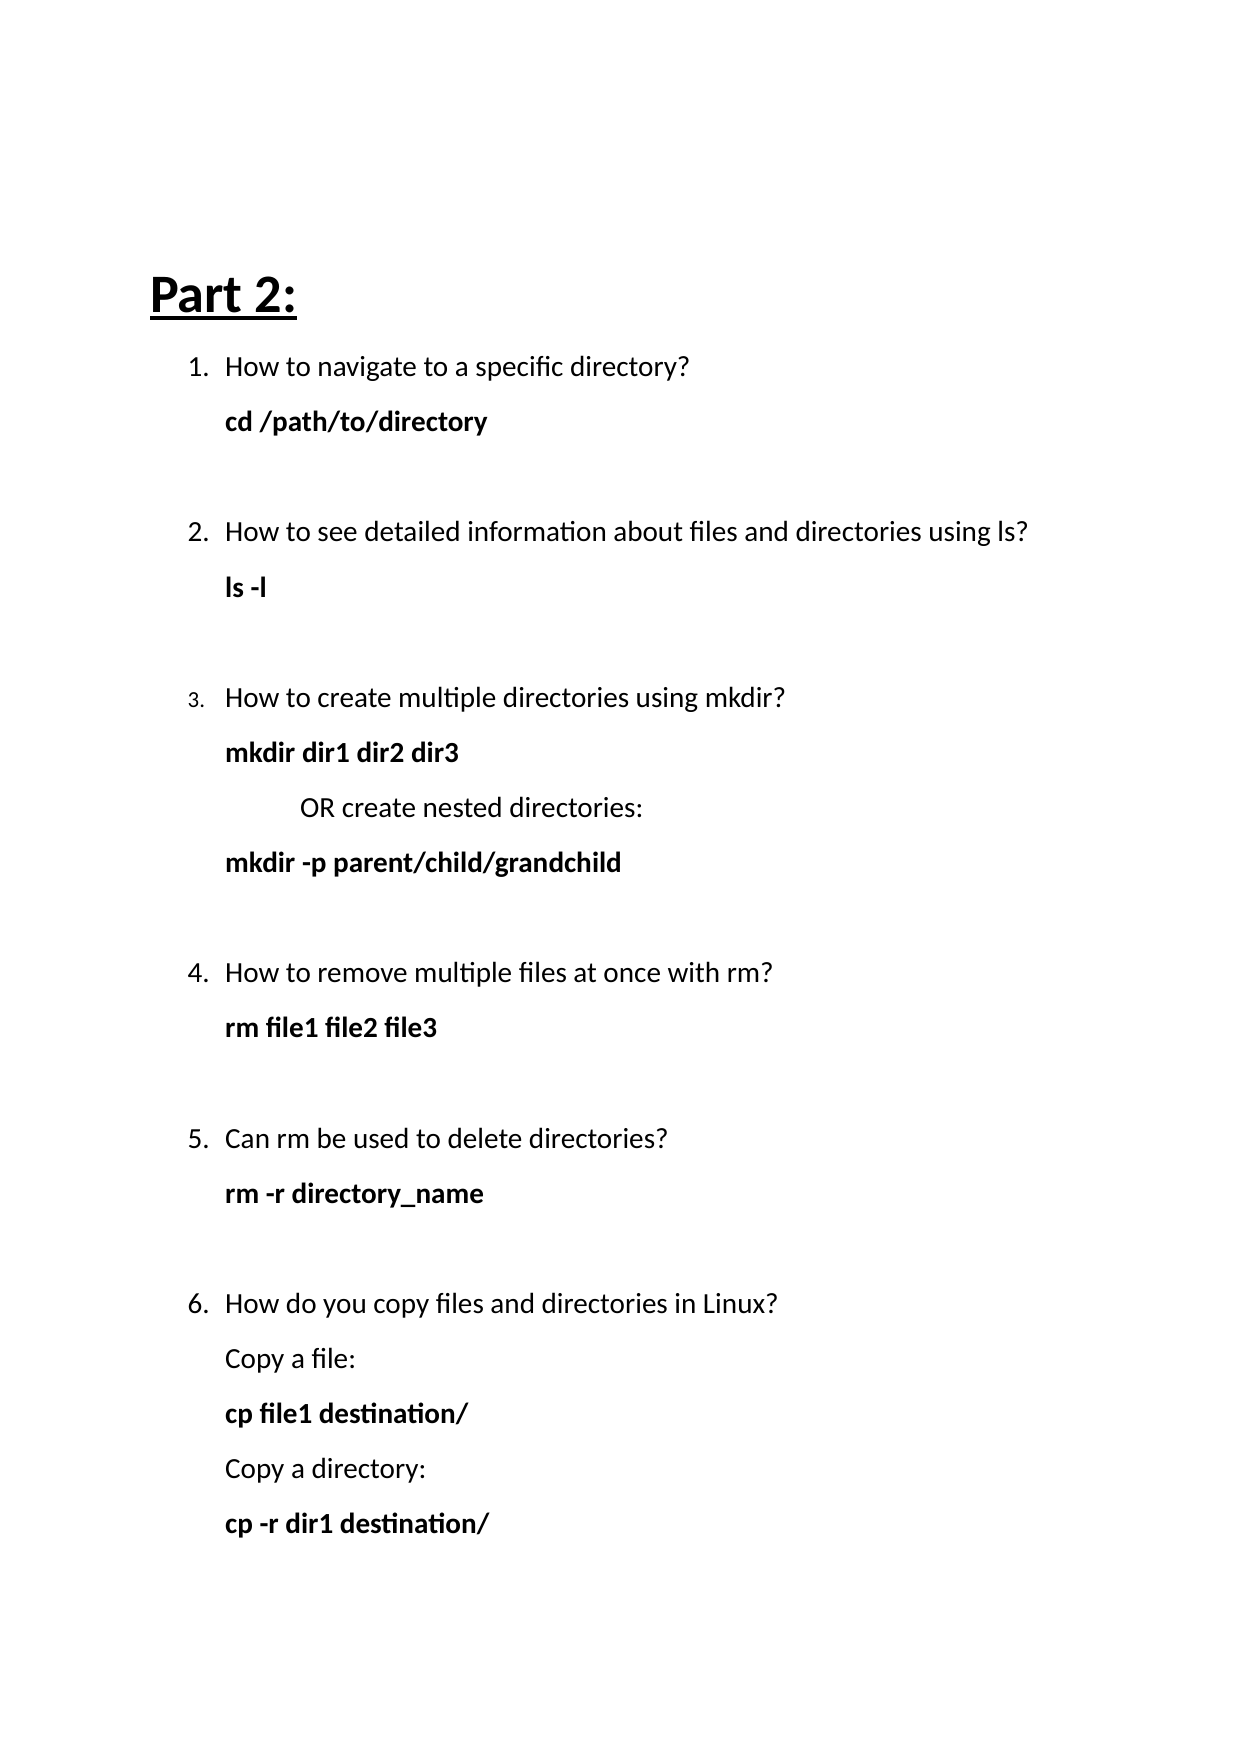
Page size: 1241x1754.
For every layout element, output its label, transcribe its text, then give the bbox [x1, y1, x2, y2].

list How to remove multiple files at once with rm? [187, 954, 1090, 990]
list How to see detailed information about files and directories using ls? [187, 513, 1090, 549]
text Copy a directory: [150, 1450, 1090, 1486]
text Copy a file: [150, 1340, 1090, 1376]
list How to create multiple directories using mkdir? [187, 679, 1090, 714]
text cp file1 destination/ [150, 1395, 1090, 1431]
text cd /path/to/directory [150, 403, 1090, 439]
text rm -r directory_name [150, 1175, 1090, 1210]
text ls -l [150, 569, 1090, 604]
text Part 2: [150, 260, 1090, 326]
text mkdir dir1 dir2 dir3 [150, 734, 1090, 769]
list How to navigate to a specific directory? [187, 348, 1090, 384]
text OR create nested directories: [225, 789, 1090, 825]
text mkdir -p parent/child/grandchild [150, 844, 1090, 880]
text rm file1 file2 file3 [150, 1009, 1090, 1045]
list Can rm be used to delete directories? [187, 1120, 1090, 1155]
list How do you copy files and directories in Linux? [187, 1285, 1090, 1321]
text cp -r dir1 destination/ [150, 1505, 1090, 1541]
